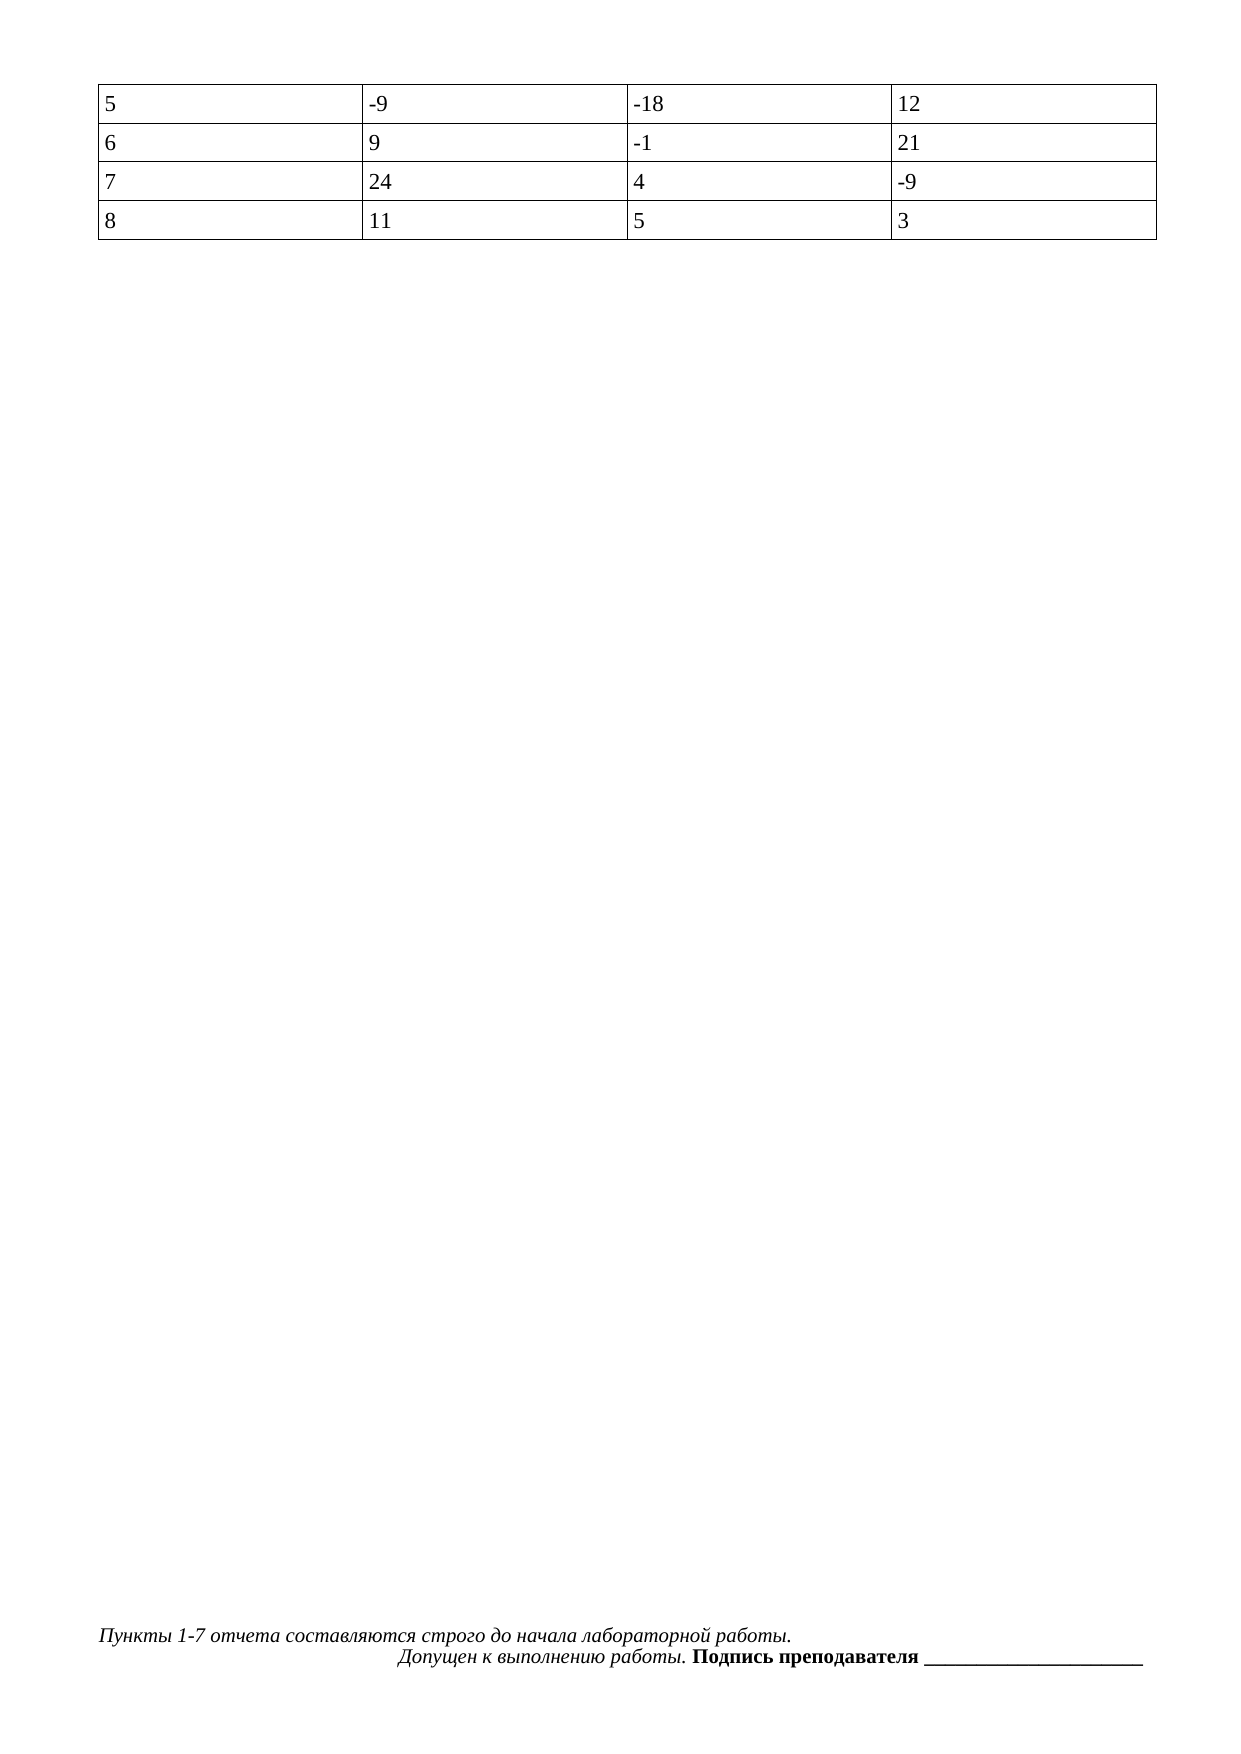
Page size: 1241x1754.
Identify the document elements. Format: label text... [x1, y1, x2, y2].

table_cell 5 [628, 201, 891, 239]
table_cell -9 [892, 162, 1156, 200]
table_cell 5 [99, 85, 362, 122]
text Пункты 1-7 отчета составляются строго до начала лабораторной работы. [98, 1623, 1156, 1647]
table_cell 11 [363, 201, 627, 239]
table_cell -1 [628, 124, 891, 161]
table_cell 4 [628, 162, 891, 200]
table_cell 9 [363, 124, 627, 161]
table_cell -18 [628, 85, 891, 122]
text Допущен к выполнению работы. Подпись преподавателя _____________________ [98, 1647, 1156, 1668]
table_cell 8 [99, 201, 362, 239]
table_cell 6 [99, 124, 362, 161]
table_cell 24 [363, 162, 627, 200]
table_cell 3 [892, 201, 1156, 239]
table_cell 12 [892, 85, 1156, 122]
table_cell -9 [363, 85, 627, 122]
table_cell 7 [99, 162, 362, 200]
table_cell 21 [892, 124, 1156, 161]
